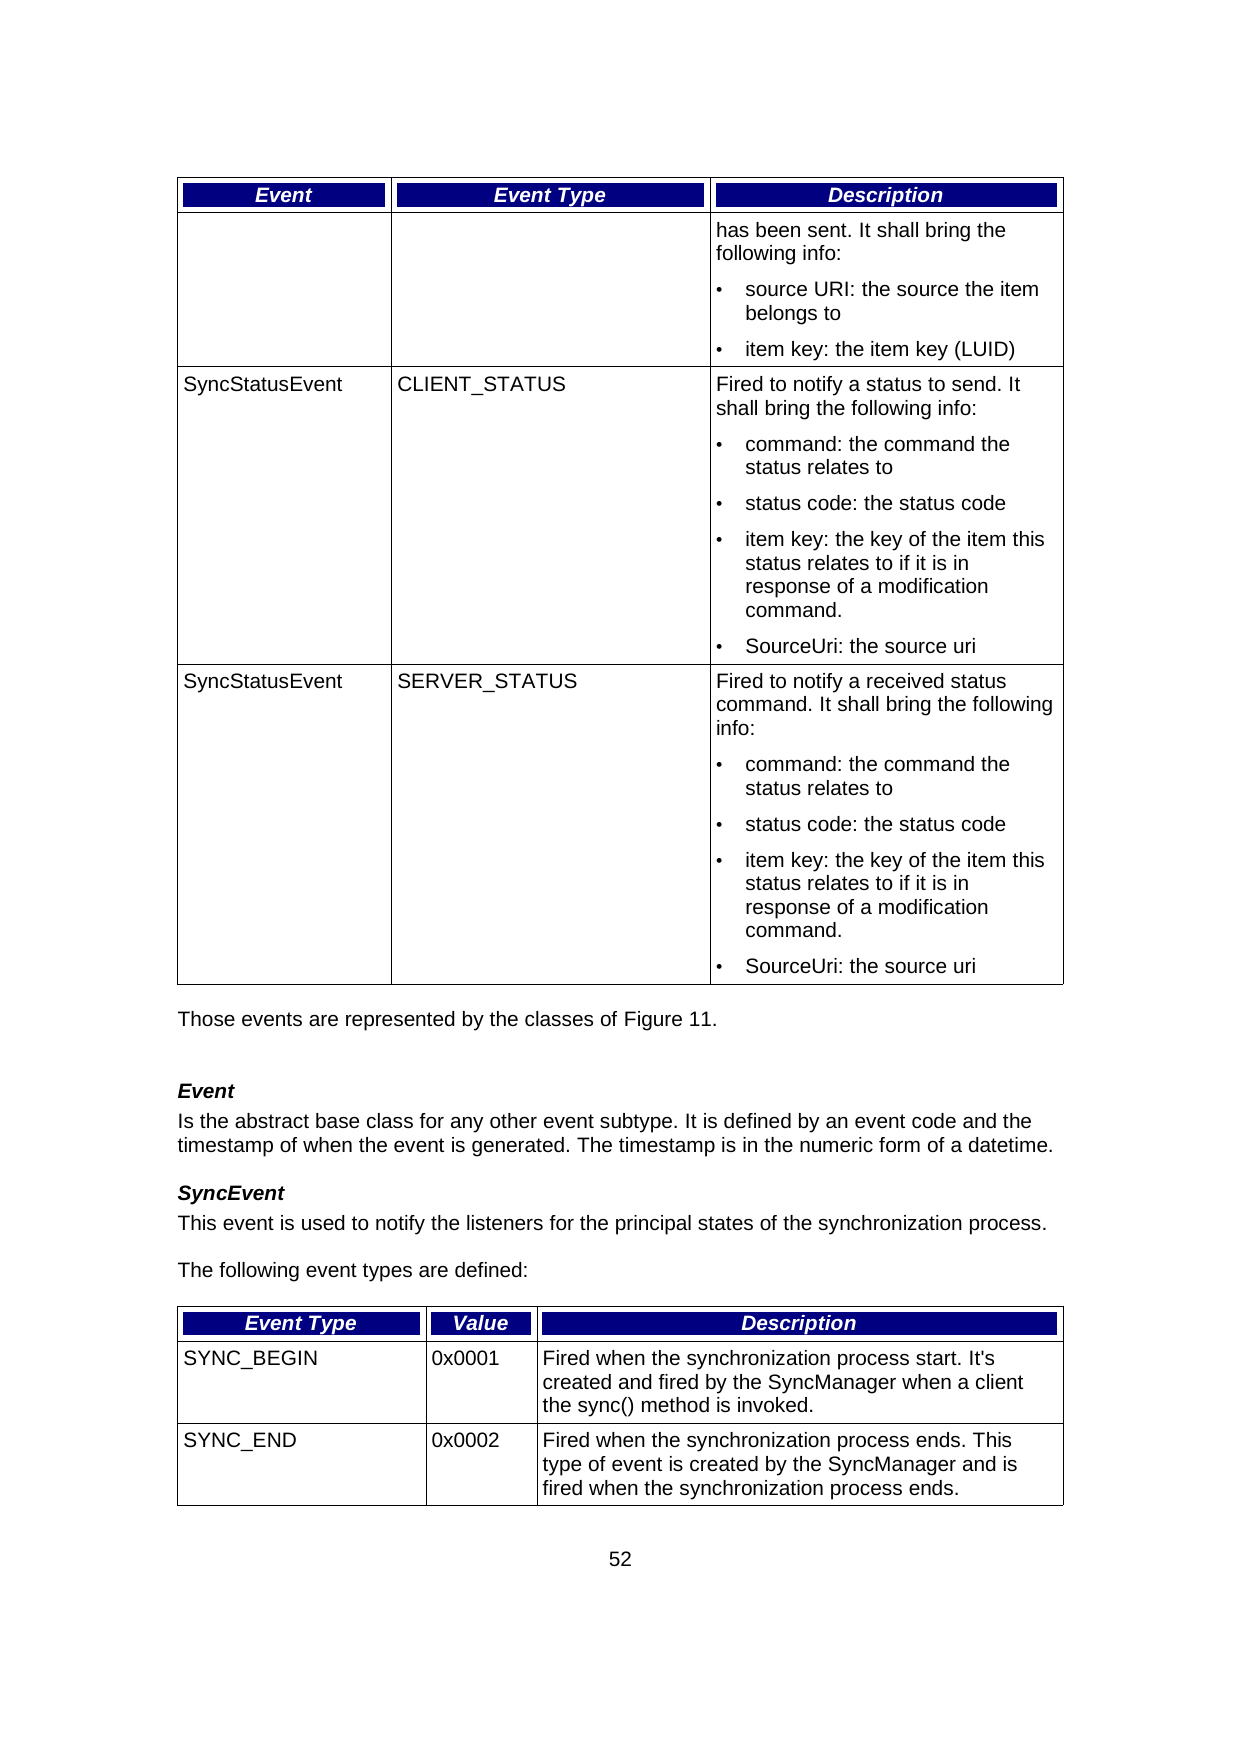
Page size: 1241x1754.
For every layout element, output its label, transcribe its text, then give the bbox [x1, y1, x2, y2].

table_header Description [538, 1307, 1063, 1341]
subtitle Event [177, 1080, 1063, 1103]
table_header Value [427, 1307, 537, 1341]
table_cell CLIENT_STATUS [392, 367, 710, 664]
table_cell 0x0002 [427, 1424, 537, 1505]
table_cell [178, 213, 391, 366]
table_cell SyncStatusEvent [178, 665, 391, 984]
table_cell SERVER_STATUS [392, 665, 710, 984]
table_cell Fired when the synchronization process ends. This type of event is created by the SyncManager and is fired when the synchronization process ends. [538, 1424, 1063, 1505]
table_header Event Type [178, 1307, 426, 1341]
table_cell Fired to notify a status to send. It shall bring the following info: command: the command the status relates to status code: the status code item key: the key of the item this status relates to if it is in response of a modification command. SourceUri: the source uri [711, 367, 1063, 664]
subtitle SyncEvent [177, 1182, 1063, 1205]
text Those events are represented by the classes of Figure 11. [177, 1008, 1063, 1031]
text This event is used to notify the listeners for the principal states of the synchronization process. [177, 1212, 1063, 1235]
table_cell SYNC_END [178, 1424, 426, 1505]
table_header Description [711, 178, 1063, 212]
text Is the abstract base class for any other event subtype. It is defined by an event code and the timestamp of when the event is generated. The timestamp is in the numeric form of a datetime. [177, 1110, 1063, 1157]
table_cell Fired to notify a received status command. It shall bring the following info: command: the command the status relates to status code: the status code item key: the key of the item this status relates to if it is in response of a modification command. SourceUri: the source uri [711, 665, 1063, 984]
table_cell [392, 213, 710, 366]
table_cell SYNC_BEGIN [178, 1342, 426, 1423]
table_header Event [178, 178, 391, 212]
table_cell has been sent. It shall bring the following info: source URI: the source the item belongs to item key: the item key (LUID) [711, 213, 1063, 366]
table_cell SyncStatusEvent [178, 367, 391, 664]
text The following event types are defined: [177, 1259, 1063, 1282]
table_cell 0x0001 [427, 1342, 537, 1423]
table_cell Fired when the synchronization process start. It's created and fired by the SyncManager when a client the sync() method is invoked. [538, 1342, 1063, 1423]
table_header Event Type [392, 178, 710, 212]
